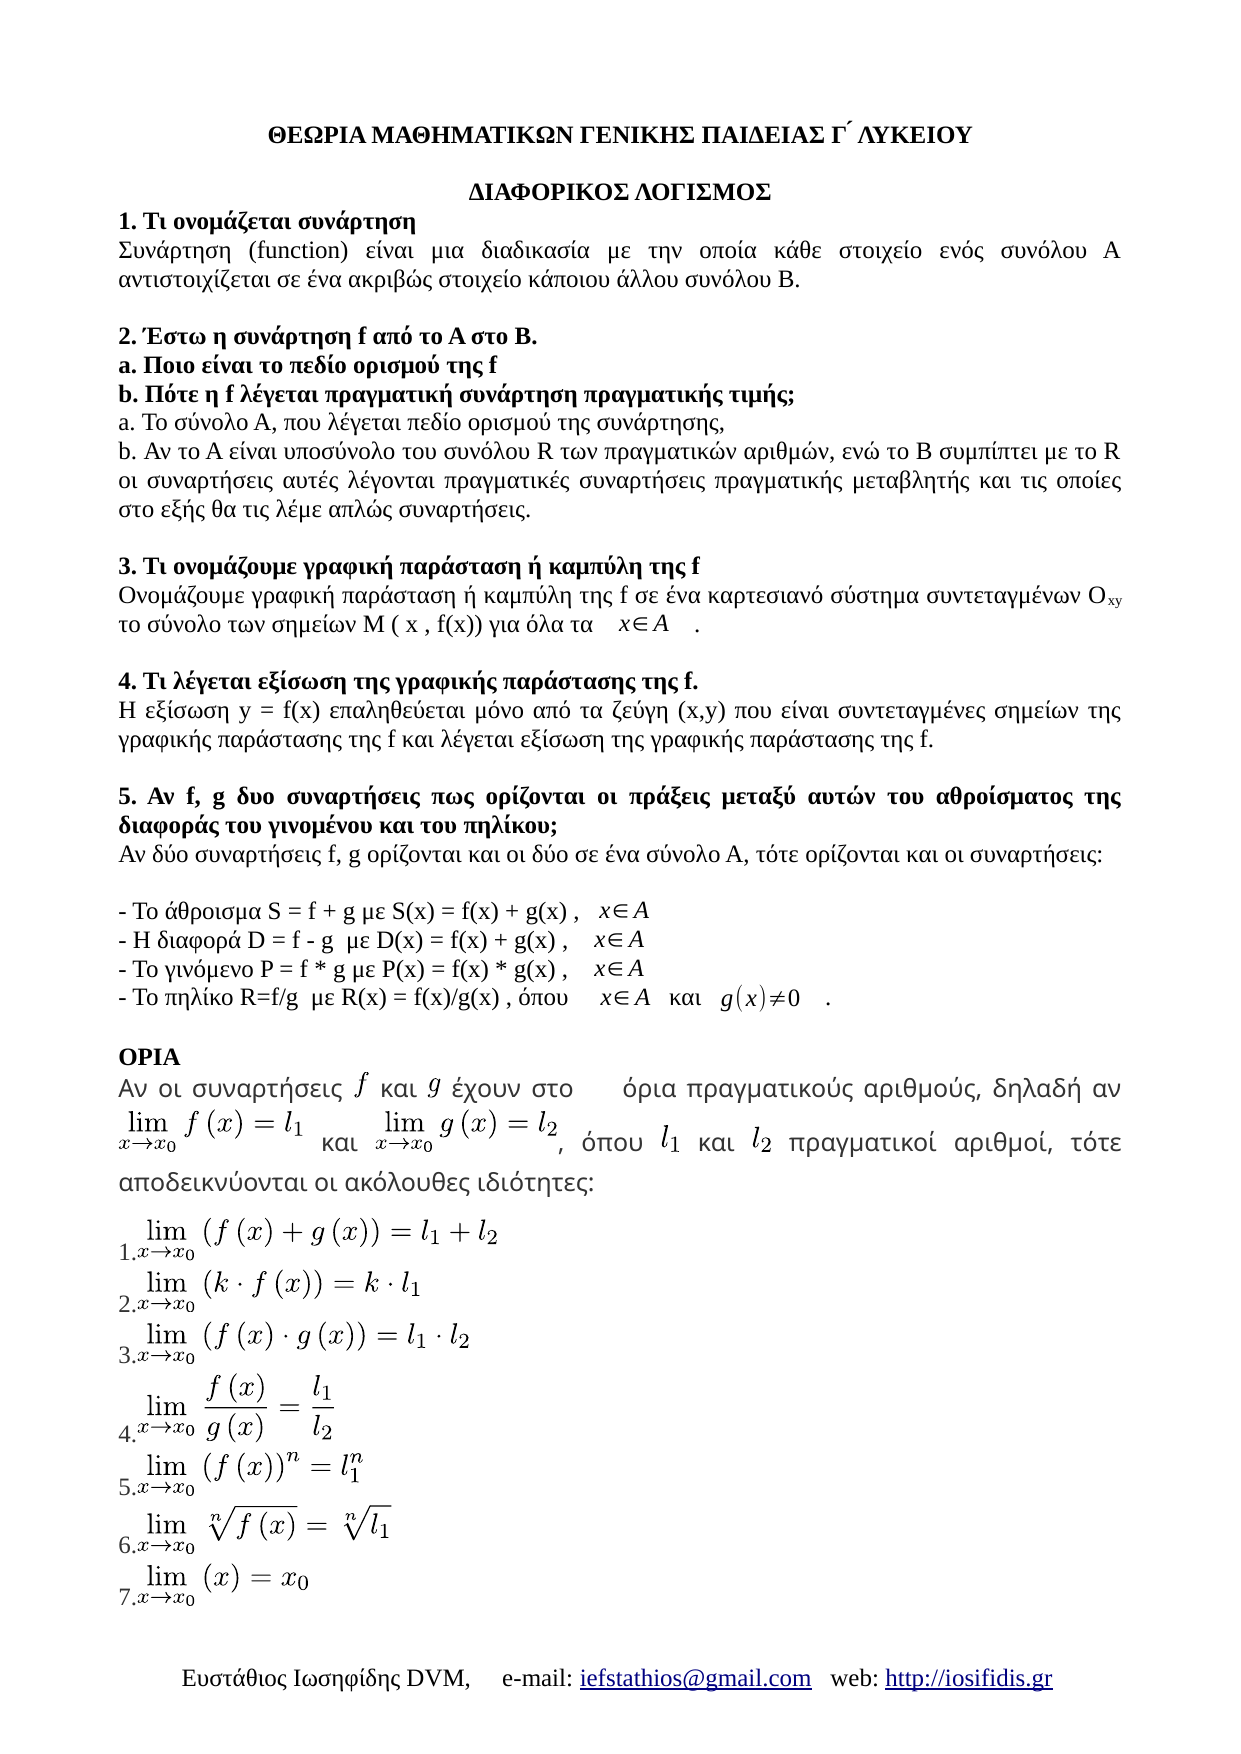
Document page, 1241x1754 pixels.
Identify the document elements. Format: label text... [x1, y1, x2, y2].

text ΔΙΑΦΟΡΙΚΟΣ ΛΟΓΙΣΜΟΣ [118, 177, 1122, 206]
text 2. Έστω η συνάρτηση f από το Α στο Β. [118, 321, 1122, 350]
text 5. Αν f, g δυο συναρτήσεις πως ορίζονται οι πράξεις μεταξύ αυτών του αθροίσματος της διαφοράς του γινομένου και του πηλίκου; [118, 781, 1122, 839]
text Αν δύο συναρτήσεις f, g ορίζονται και οι δύο σε ένα σύνολο Α, τότε ορίζονται και οι συναρτήσεις: [118, 839, 1122, 867]
text Ονομάζουμε γραφική παράσταση ή καμπύλη της f σε ένα καρτεσιανό σύστημα συντεταγμένων Oxy το σύνολο των σημείων M ( x , f(x)) για όλα τα . [118, 580, 1122, 637]
text - Το γινόμενο P = f * g με P(x) = f(x) * g(x) , [118, 954, 1122, 982]
text - Η διαφορά D = f - g με D(x) = f(x) + g(x) , [118, 925, 1122, 954]
text Συνάρτηση (function) είναι μια διαδικασία με την οποία κάθε στοιχείο ενός συνόλου Α αντιστοιχίζεται σε ένα ακριβώς στοιχείο κάποιου άλλου συνόλου Β. [118, 235, 1122, 292]
text Η εξίσωση y = f(x) επαληθεύεται μόνο από τα ζεύγη (x,y) που είναι συντεταγμένες σημείων της γραφικής παράστασης της f και λέγεται εξίσωση της γραφικής παράστασης της f. [118, 695, 1122, 752]
text ΘΕΩΡΙΑ ΜΑΘΗΜΑΤΙΚΩΝ ΓΕΝΙΚΗΣ ΠΑΙΔΕΙΑΣ Γ ́ ΛΥΚΕΙΟΥ [118, 120, 1122, 149]
text - Το πηλίκο R=f/g με R(x) = f(x)/g(x) , όπου και . [118, 982, 1122, 1013]
text a. Το σύνολο Α, που λέγεται πεδίο ορισμού της συνάρτησης, [118, 407, 1122, 436]
text Αν οι συναρτήσεις και έχουν στο όρια πραγματικούς αριθμούς, δηλαδή αν και , όπου και πραγματικοί αριθμοί, τότε αποδεικνύονται οι ακόλουθες ιδιότητες: [118, 1070, 1122, 1198]
text a. Ποιο είναι το πεδίο ορισμού της f [118, 350, 1122, 379]
text ΟΡΙΑ [118, 1042, 1122, 1070]
text 3. Τι ονομάζουμε γραφική παράσταση ή καμπύλη της f [118, 551, 1122, 580]
text b. Αν το Α είναι υποσύνολο του συνόλου R των πραγματικών αριθμών, ενώ το Β συμπίπτει με το R οι συναρτήσεις αυτές λέγονται πραγματικές συναρτήσεις πραγματικής μεταβλητής και τις οποίες στο εξής θα τις λέμε απλώς συναρτήσεις. [118, 436, 1122, 522]
text 4. Τι λέγεται εξίσωση της γραφικής παράστασης της f. [118, 666, 1122, 695]
text b. Πότε η f λέγεται πραγματική συνάρτηση πραγματικής τιμής; [118, 379, 1122, 407]
text - Το άθροισμα S = f + g με S(x) = f(x) + g(x) , [118, 896, 1122, 925]
text 1. Τι ονομάζεται συνάρτηση [118, 206, 1122, 235]
